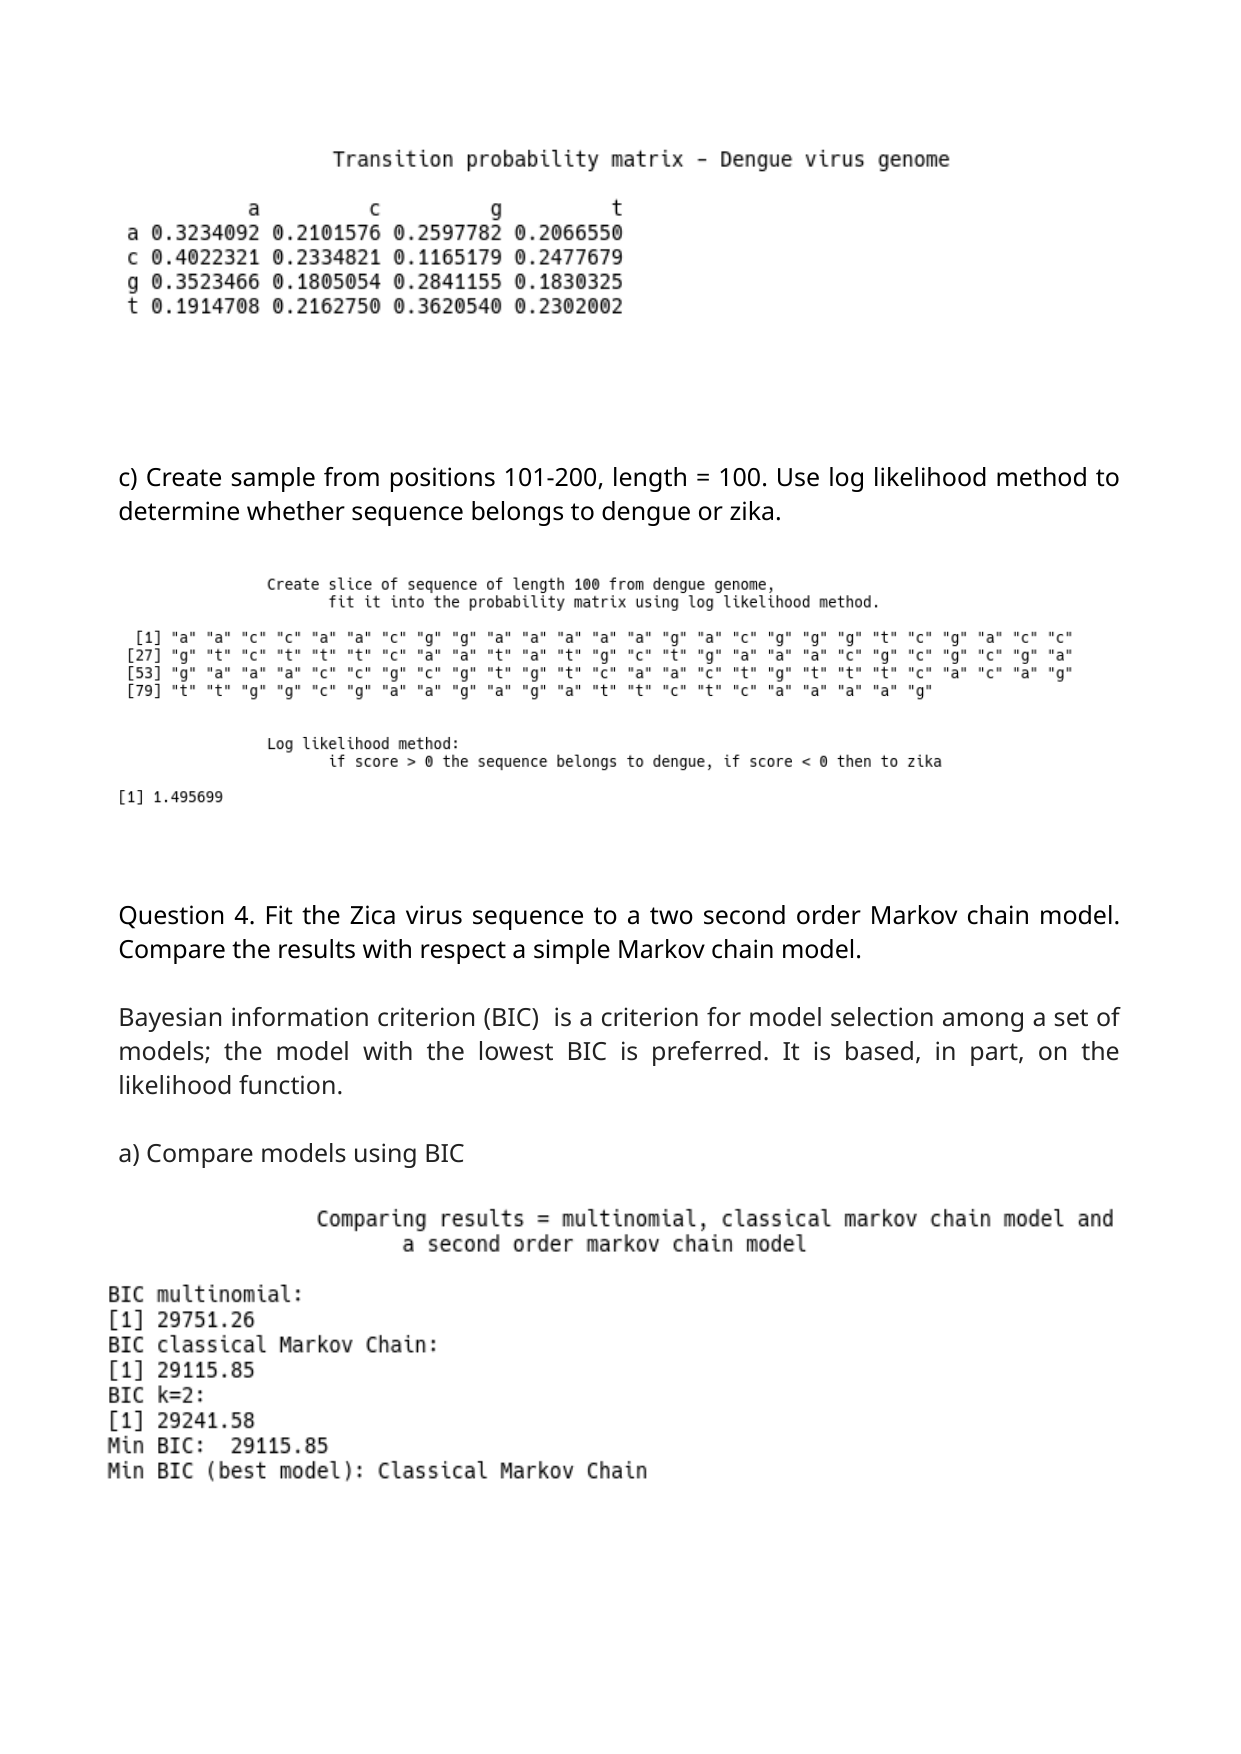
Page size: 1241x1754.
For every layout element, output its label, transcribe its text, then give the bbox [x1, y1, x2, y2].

picture [102, 1192, 1138, 1485]
text Question 4. Fit the Zica virus sequence to a two second order Markov chain model. Compare the results with respect a simple Markov chain model. [118, 898, 1122, 966]
text Bayesian information criterion (BIC) is a criterion for model selection among a set of models; the model with the lowest BIC is preferred. It is based, in part, on the likelihood function. [118, 1000, 1122, 1102]
picture [118, 118, 1123, 358]
text c) Create sample from positions 101-200, length = 100. Use log likelihood method to determine whether sequence belongs to dengue or zika. [118, 459, 1122, 528]
picture [118, 561, 1123, 830]
text a) Compare models using BIC [118, 1136, 1122, 1170]
